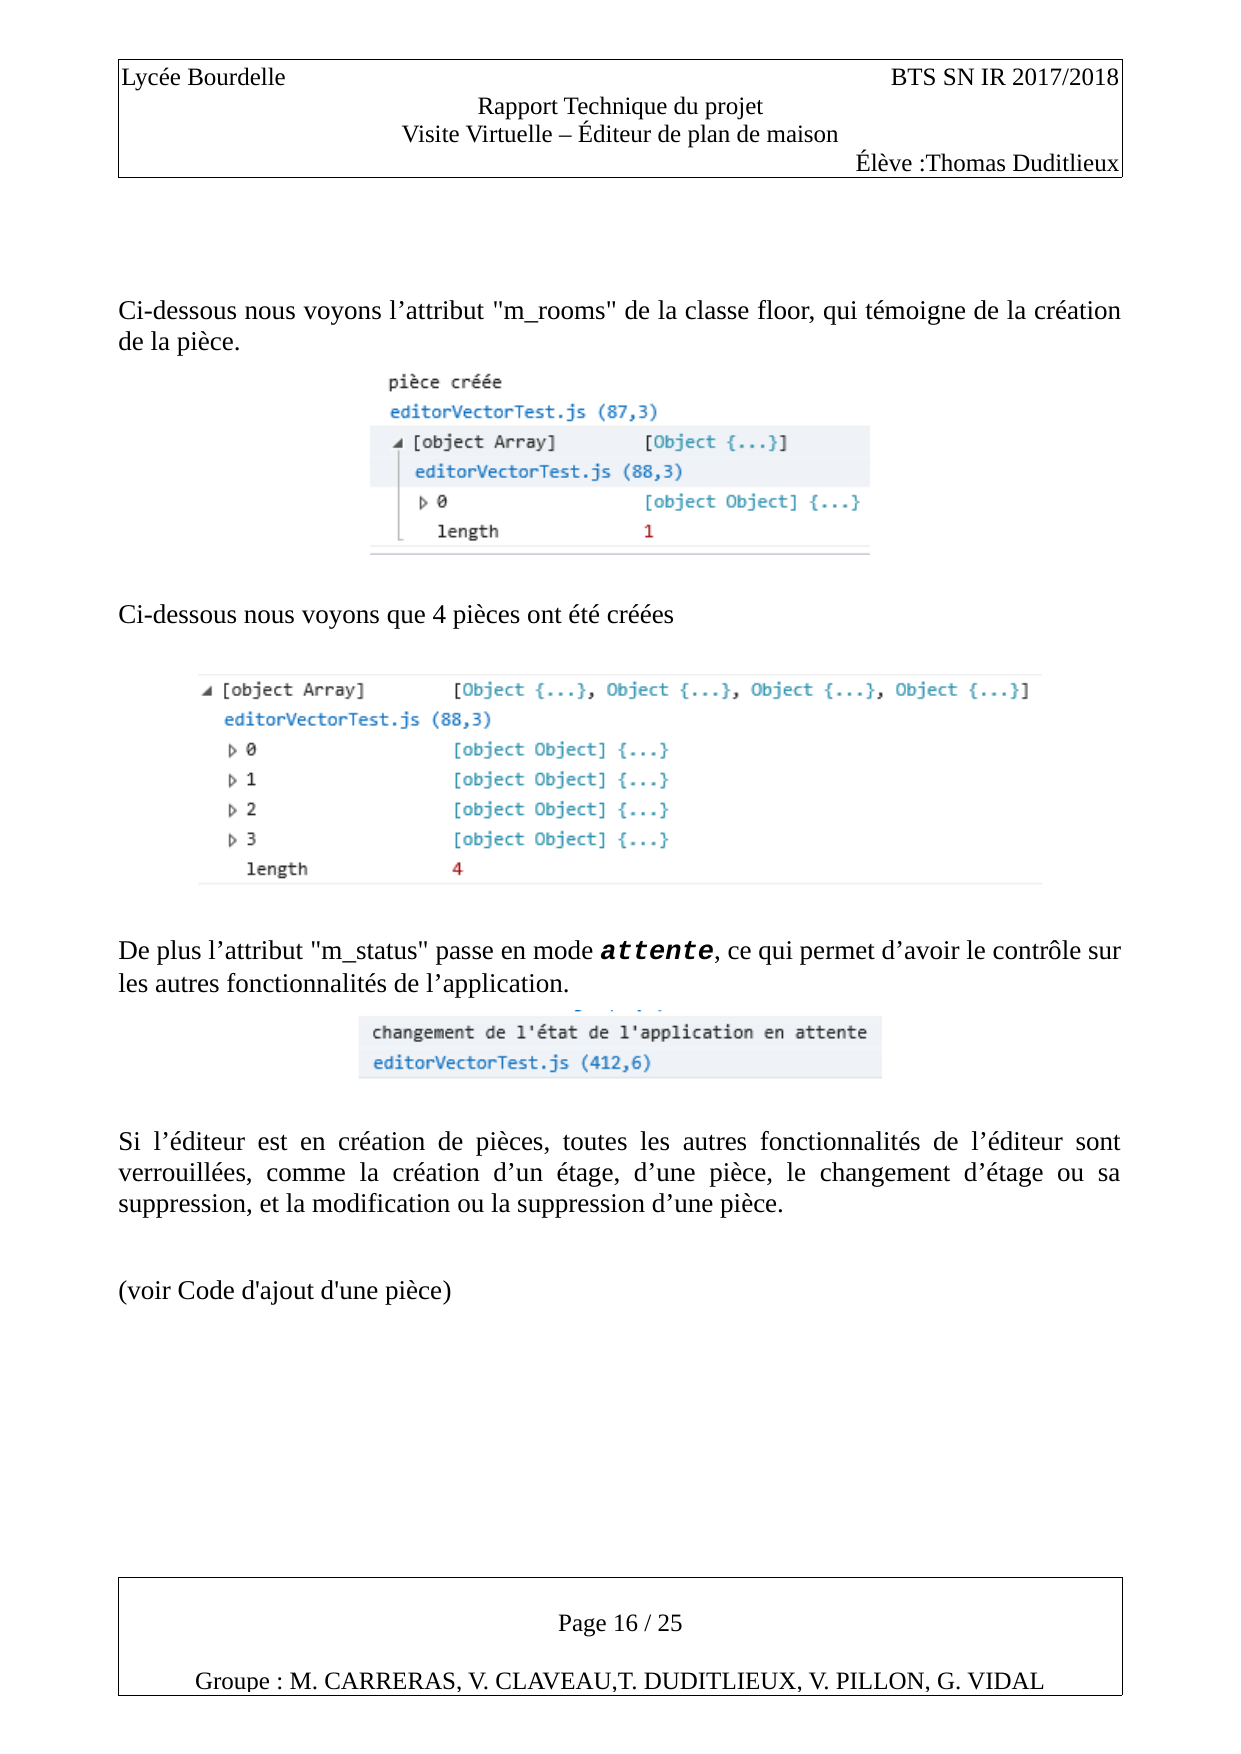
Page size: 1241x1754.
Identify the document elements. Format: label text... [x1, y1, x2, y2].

text De plus l’attribut "m_status" passe en mode attente, ce qui permet d’avoir le contrôle sur les autres fonctionnalités de l’application. [118, 934, 1122, 998]
picture [358, 1010, 882, 1082]
text Ci-dessous nous voyons l’attribut "m_rooms" de la classe floor, qui témoigne de la création de la pièce. [118, 294, 1122, 356]
picture [198, 674, 1042, 891]
text (voir Code d'ajout d'une pièce) [118, 1274, 1122, 1306]
text Ci-dessous nous voyons que 4 pièces ont été créées [118, 598, 1122, 629]
text Si l’éditeur est en création de pièces, toutes les autres fonctionnalités de l’éditeur sont verrouillées, comme la création d’un étage, d’une pièce, le changement d’étage ou sa suppression, et la modification ou la suppression d’une pièce. [118, 1125, 1122, 1218]
picture [370, 368, 870, 555]
